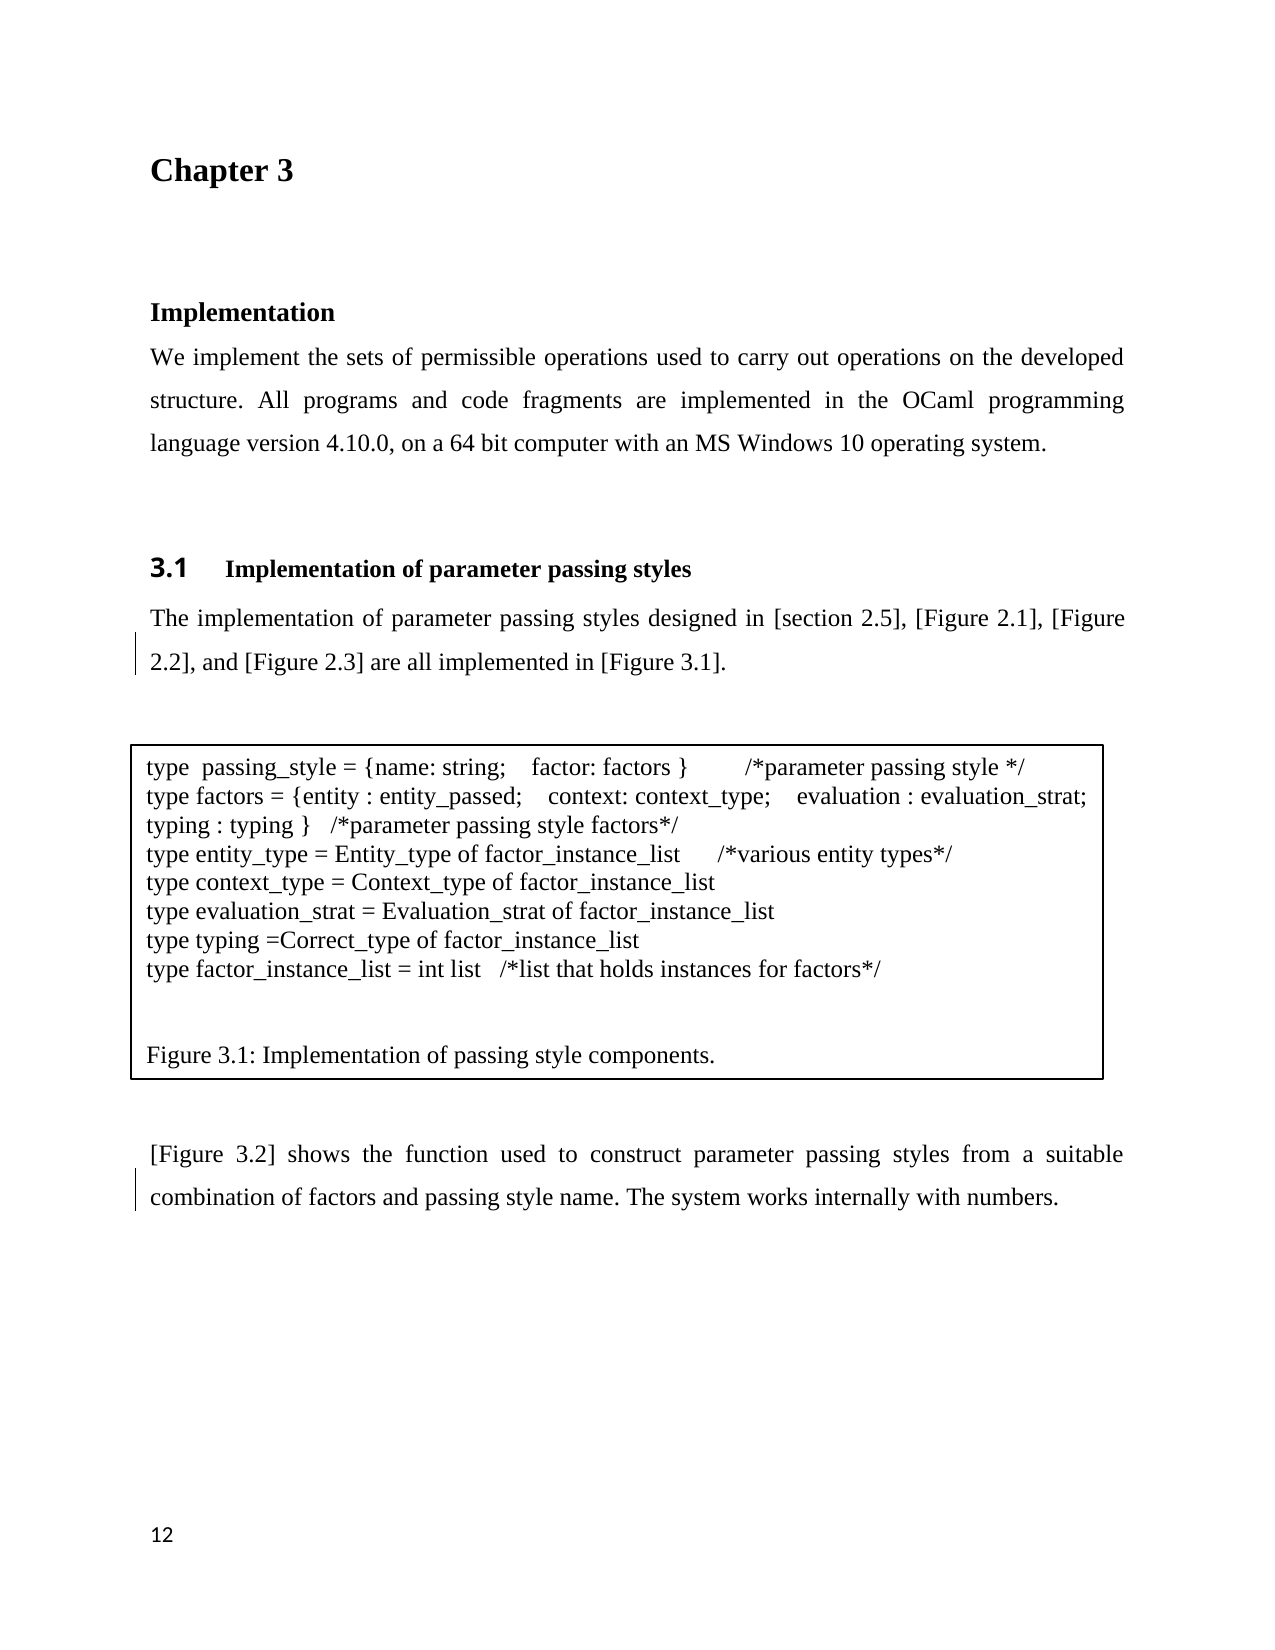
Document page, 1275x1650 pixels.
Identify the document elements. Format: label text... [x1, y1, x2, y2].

text type context_type = Context_type of factor_instance_list [146, 867, 1088, 896]
subtitle Implementation [150, 296, 1125, 327]
text [Figure 3.2] shows the function used to construct parameter passing styles from a suitable combination of factors and passing style name. The system works internally with numbers. [150, 1139, 1125, 1211]
text The implementation of parameter passing styles designed in [section 2.5], [Figure 2.1], [Figure 2.2], and [Figure 2.3] are all implemented in [Figure 3.1]. [150, 603, 1125, 675]
text type typing =Correct_type of factor_instance_list [146, 925, 1088, 954]
subtitle Chapter 3 [150, 150, 1125, 188]
text type passing_style = {name: string; factor: factors } /*parameter passing style */ [146, 752, 1088, 781]
text type evaluation_strat = Evaluation_strat of factor_instance_list [146, 896, 1088, 925]
text type factor_instance_list = int list /*list that holds instances for factors*/ [146, 954, 1088, 982]
text type entity_type = Entity_type of factor_instance_list /*various entity types*/ [146, 839, 1088, 867]
text We implement the sets of permissible operations used to carry out operations on the developed structure. All programs and code fragments are implemented in the OCaml programming language version 4.10.0, on a 64 bit computer with an MS Windows 10 operating system. [150, 342, 1125, 457]
subtitle Implementation of parameter passing styles [150, 548, 1125, 585]
text type factors = {entity : entity_passed; context: context_type; evaluation : evaluation_strat; typing : typing } /*parameter passing style factors*/ [146, 781, 1088, 839]
text Figure 3.1: Implementation of passing style components. [146, 1040, 1088, 1069]
